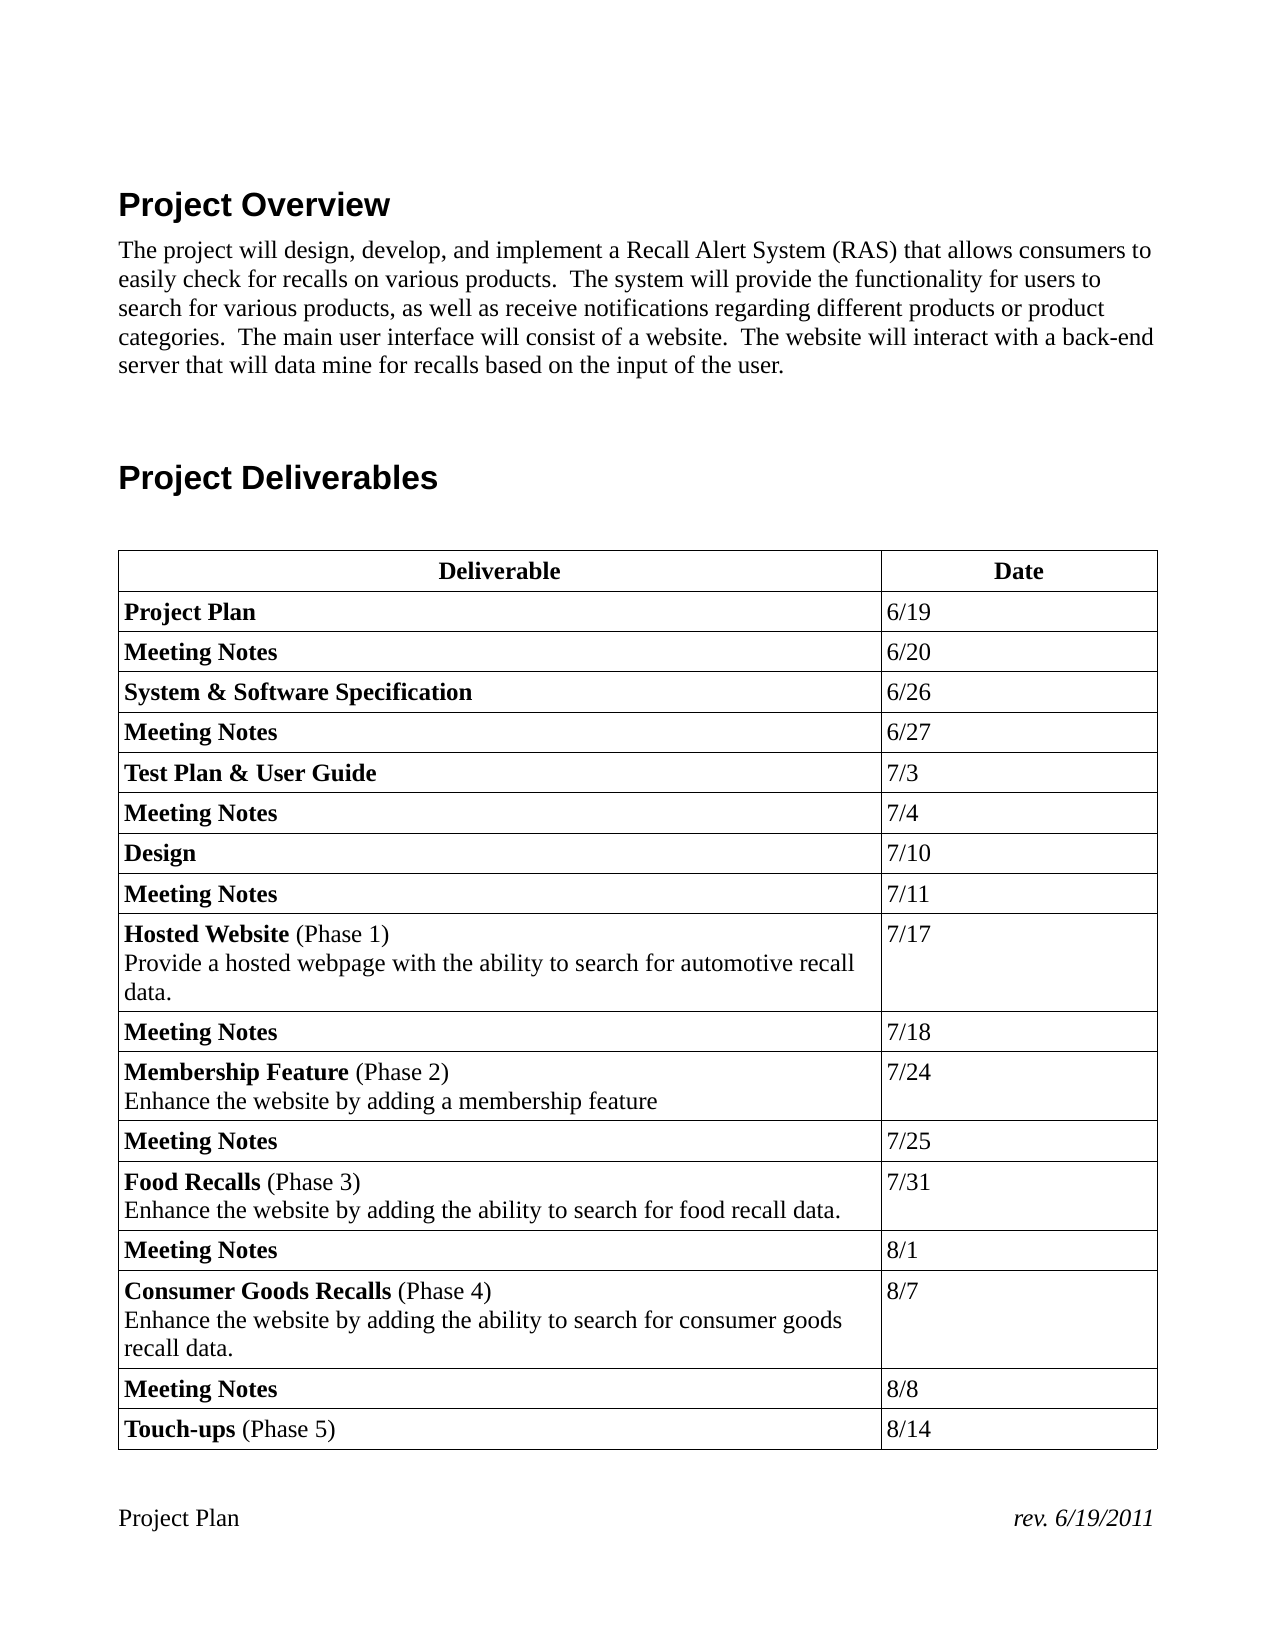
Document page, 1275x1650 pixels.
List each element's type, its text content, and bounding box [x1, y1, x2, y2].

table_cell Touch-ups (Phase 5) [119, 1409, 881, 1448]
table_cell 7/18 [882, 1012, 1157, 1051]
table_cell Meeting Notes [119, 793, 881, 833]
table_cell Design [119, 834, 881, 873]
table_cell Consumer Goods Recalls (Phase 4) Enhance the website by adding the ability to search for consumer goods recall data. [119, 1271, 881, 1368]
table_cell Meeting Notes [119, 713, 881, 752]
table_cell 8/1 [882, 1231, 1157, 1270]
table_cell Meeting Notes [119, 1012, 881, 1051]
table_header Date [882, 551, 1157, 591]
table_cell 6/19 [882, 592, 1157, 631]
text The project will design, develop, and implement a Recall Alert System (RAS) that allows consumers to easily check for recalls on various products. The system will provide the functionality for users to search for various products, as well as receive notifications regarding different products or product categories. The main user interface will consist of a website. The website will interact with a back-end server that will data mine for recalls based on the input of the user. [118, 236, 1157, 379]
table_cell 8/8 [882, 1369, 1157, 1408]
table_cell 8/14 [882, 1409, 1157, 1448]
table_cell 7/3 [882, 753, 1157, 792]
table_cell Hosted Website (Phase 1) Provide a hosted webpage with the ability to search for automotive recall data. [119, 914, 881, 1011]
table_cell 6/26 [882, 672, 1157, 712]
table_cell Food Recalls (Phase 3) Enhance the website by adding the ability to search for food recall data. [119, 1162, 881, 1230]
table_cell 7/4 [882, 793, 1157, 833]
table_cell Meeting Notes [119, 1231, 881, 1270]
table_cell 7/25 [882, 1121, 1157, 1161]
table_cell 7/11 [882, 874, 1157, 913]
table_cell 7/31 [882, 1162, 1157, 1230]
table_cell 7/24 [882, 1052, 1157, 1120]
table_cell 6/20 [882, 632, 1157, 671]
table_cell Meeting Notes [119, 1121, 881, 1161]
table_cell Meeting Notes [119, 632, 881, 671]
table_header Deliverable [119, 551, 881, 591]
subtitle Project Deliverables [118, 458, 1157, 497]
table_cell Project Plan [119, 592, 881, 631]
table_cell System & Software Specification [119, 672, 881, 712]
table_cell Meeting Notes [119, 1369, 881, 1408]
table_cell Meeting Notes [119, 874, 881, 913]
table_cell 7/10 [882, 834, 1157, 873]
table_cell Membership Feature (Phase 2) Enhance the website by adding a membership feature [119, 1052, 881, 1120]
table_cell 8/7 [882, 1271, 1157, 1368]
subtitle Project Overview [118, 184, 1157, 223]
table_cell Test Plan & User Guide [119, 753, 881, 792]
table_cell 7/17 [882, 914, 1157, 1011]
table_cell 6/27 [882, 713, 1157, 752]
